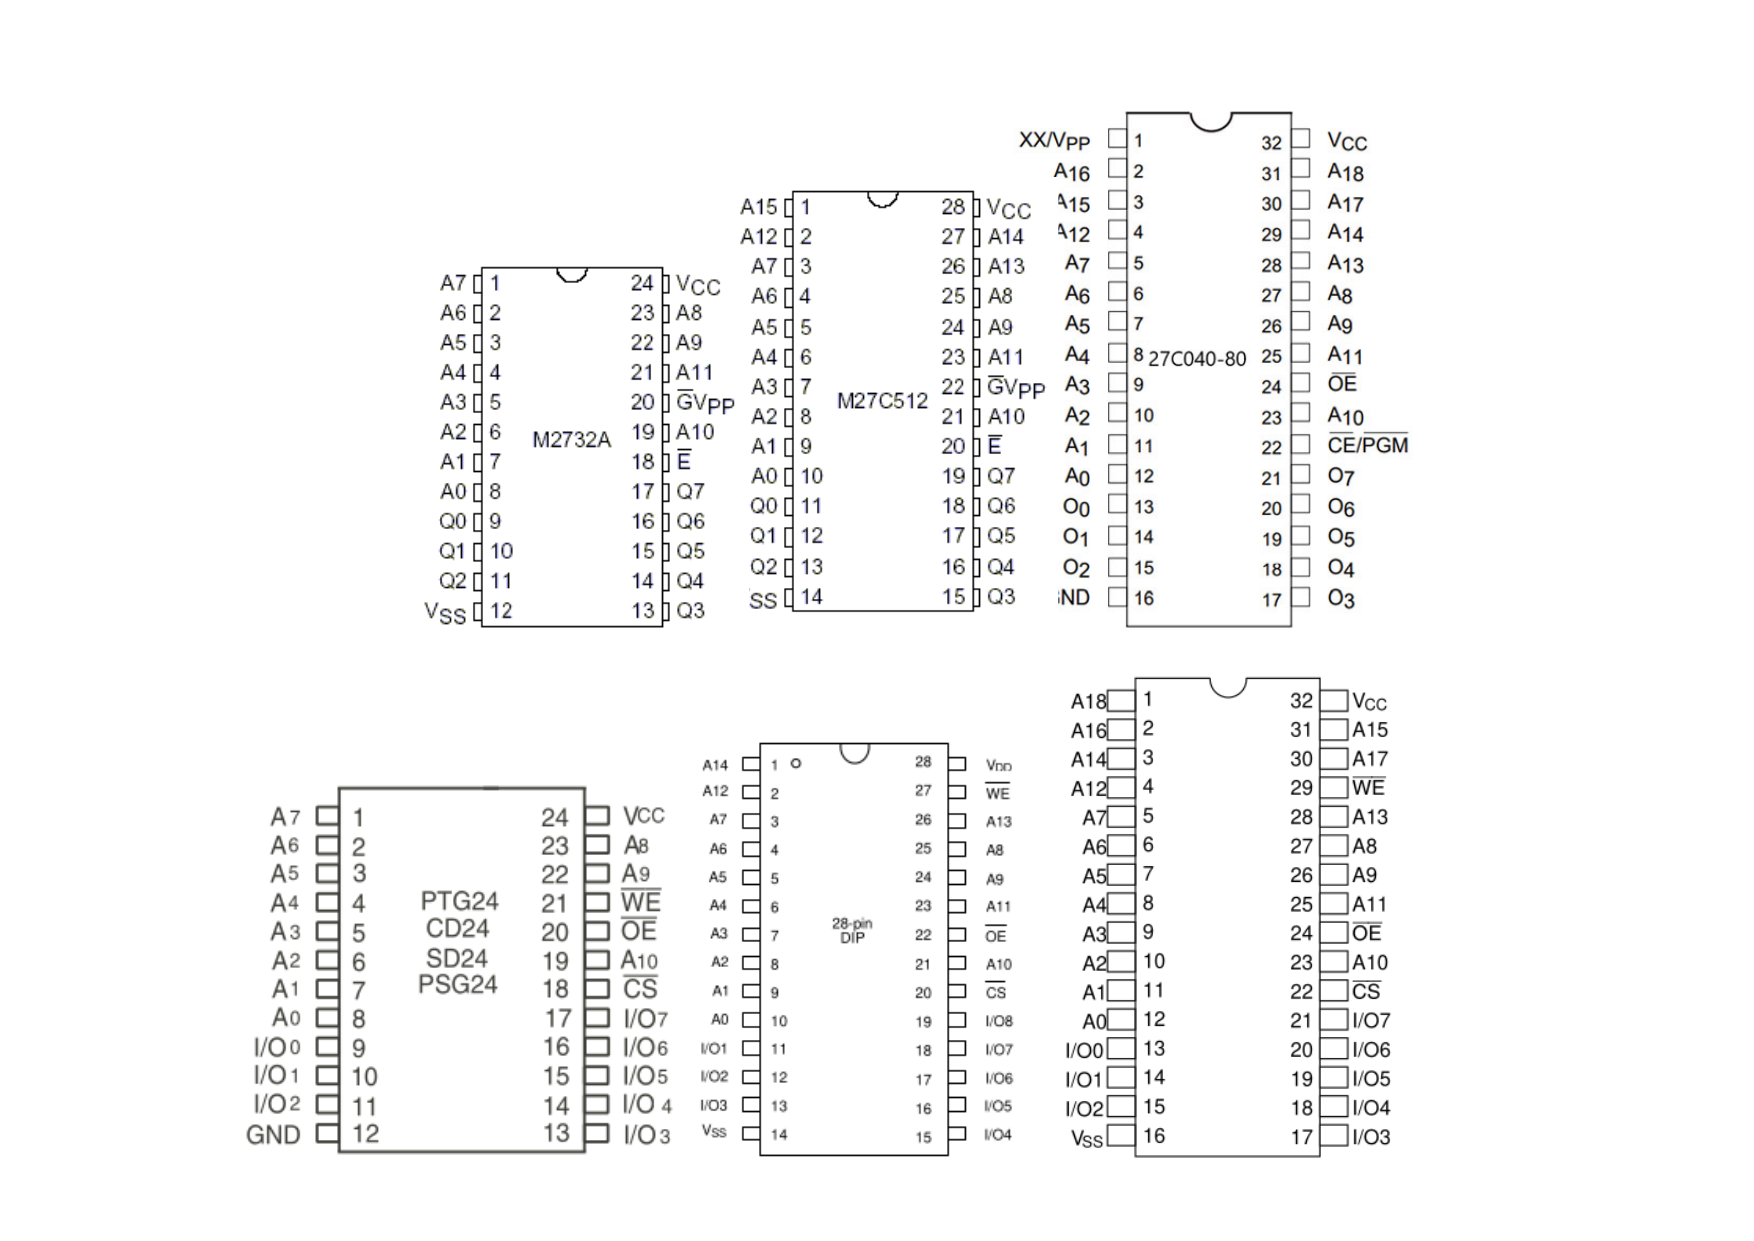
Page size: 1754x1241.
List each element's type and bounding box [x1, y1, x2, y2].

picture [236, 718, 1037, 1169]
picture [407, 93, 1415, 634]
picture [1058, 673, 1396, 1164]
